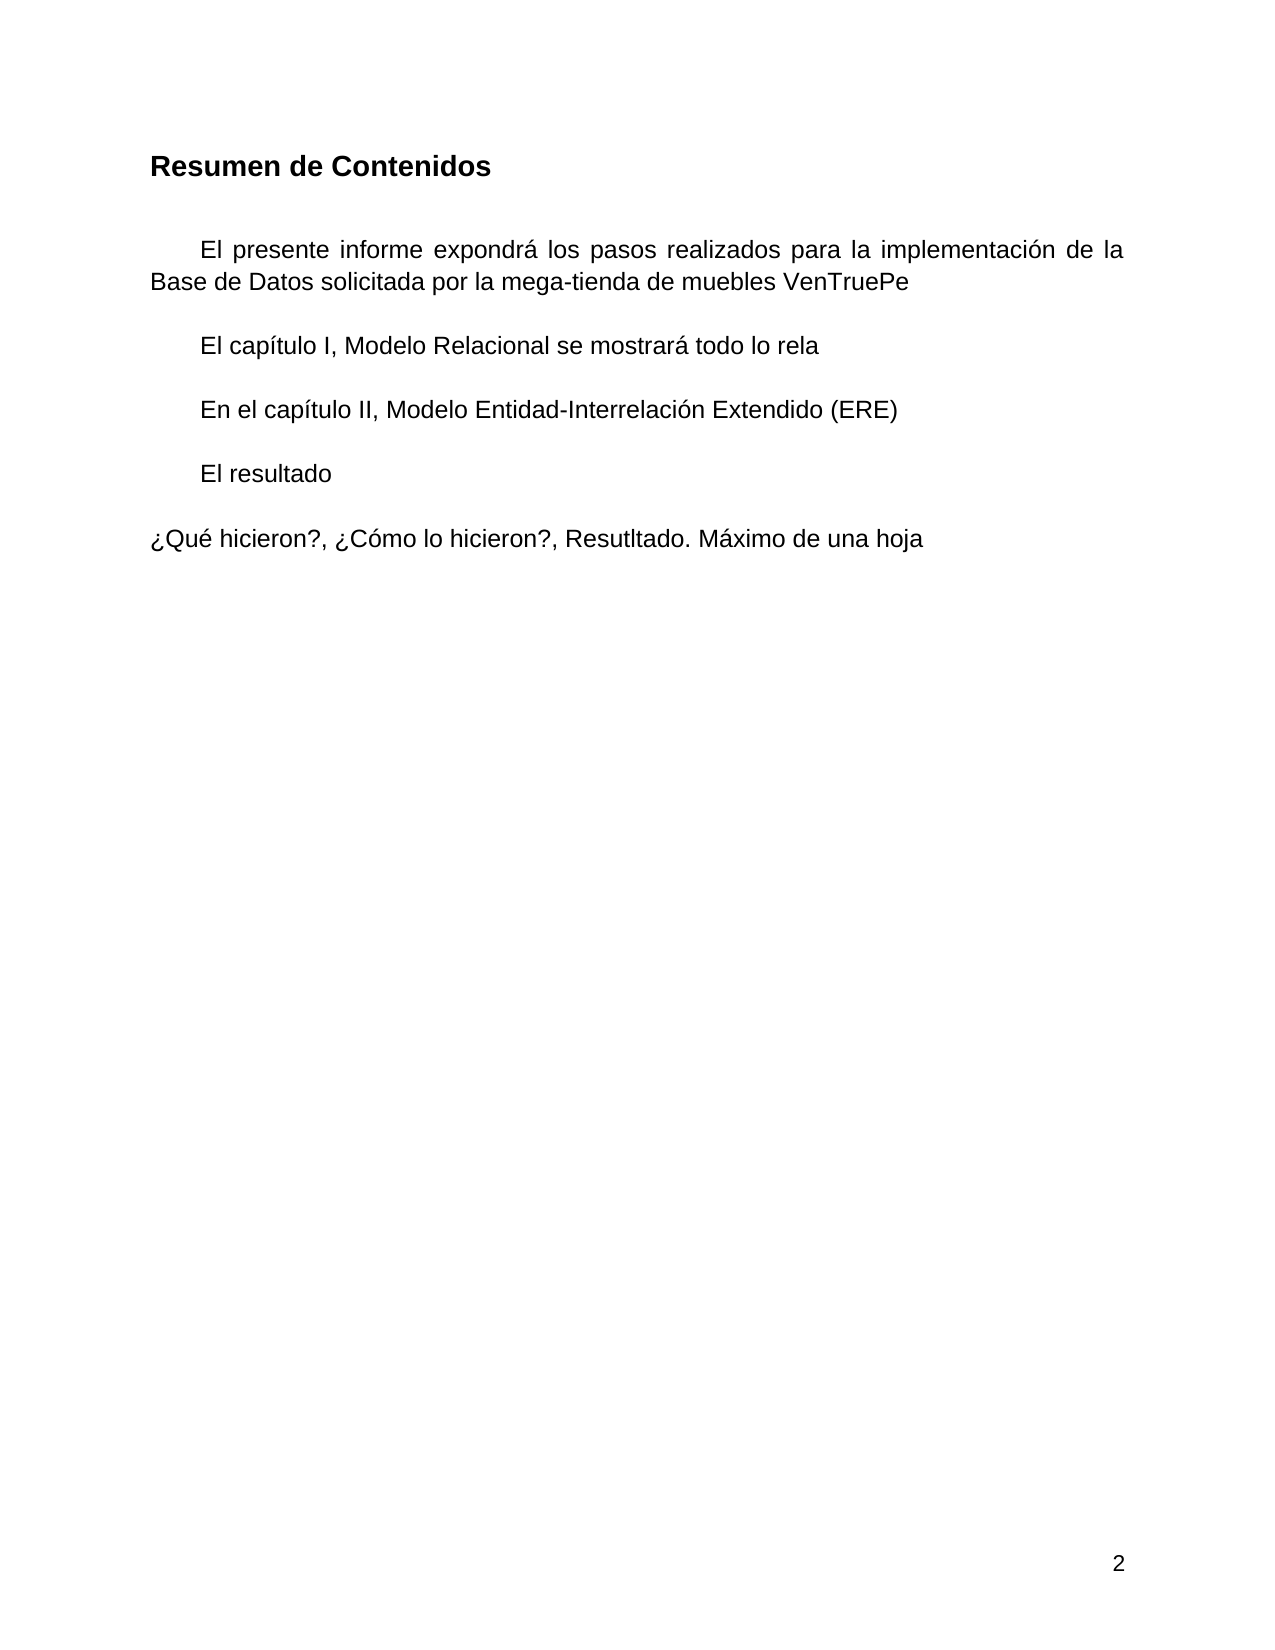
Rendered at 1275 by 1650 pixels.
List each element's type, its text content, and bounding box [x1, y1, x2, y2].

text El capítulo I, Modelo Relacional se mostrará todo lo rela [150, 332, 1125, 360]
text El presente informe expondrá los pasos realizados para la implementación de la Base de Datos solicitada por la mega-tienda de muebles VenTruePe [150, 236, 1125, 296]
text Resumen de Contenidos [150, 150, 1125, 183]
text ¿Qué hicieron?, ¿Cómo lo hicieron?, Resutltado. Máximo de una hoja [150, 524, 1125, 552]
text El resultado [150, 460, 1125, 488]
text En el capítulo II, Modelo Entidad-Interrelación Extendido (ERE) [150, 396, 1125, 424]
